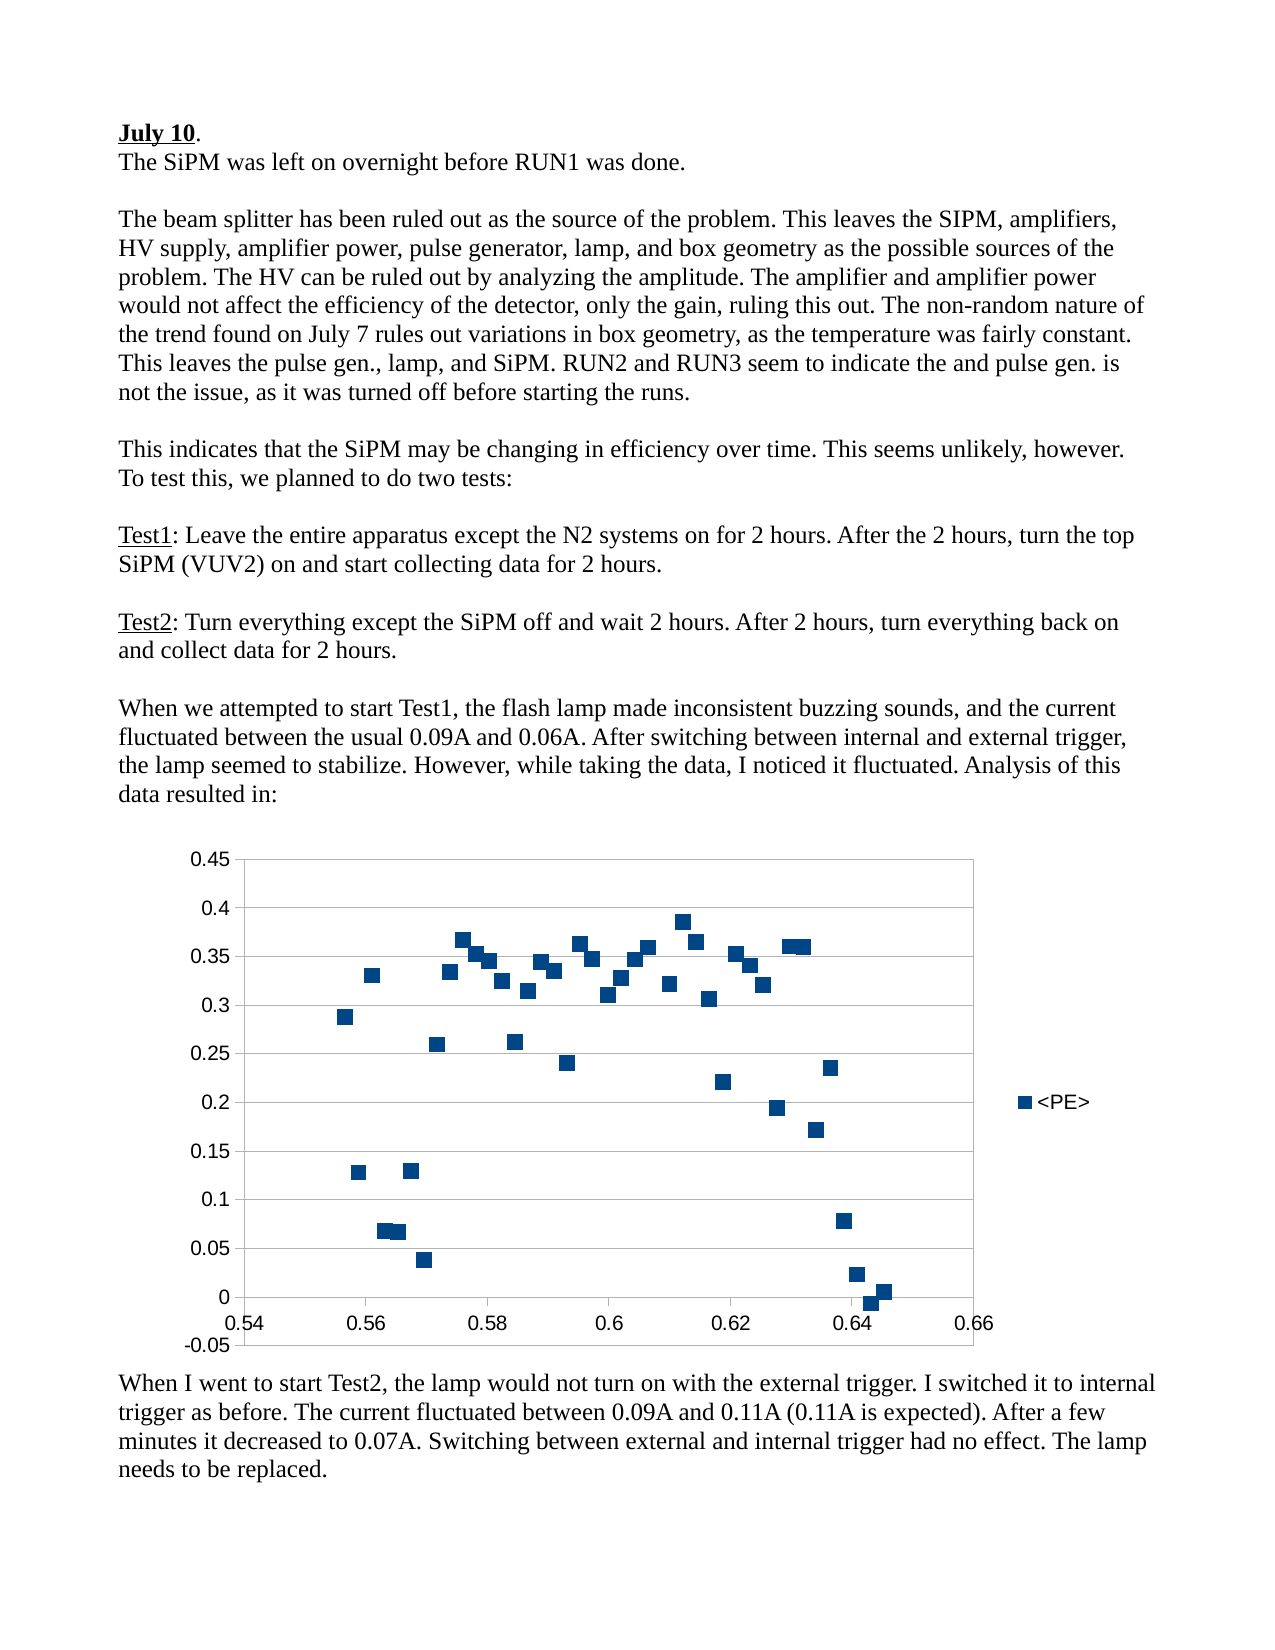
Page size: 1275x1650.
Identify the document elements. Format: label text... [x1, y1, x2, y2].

text Test2: Turn everything except the SiPM off and wait 2 hours. After 2 hours, turn everything back on and collect data for 2 hours. [118, 607, 1157, 664]
text To test this, we planned to do two tests: [118, 463, 1157, 492]
text This leaves the pulse gen., lamp, and SiPM. RUN2 and RUN3 seem to indicate the and pulse gen. is not the issue, as it was turned off before starting the runs. [118, 348, 1157, 406]
text July 10. [118, 118, 1157, 147]
text When we attempted to start Test1, the flash lamp made inconsistent buzzing sounds, and the current fluctuated between the usual 0.09A and 0.06A. After switching between internal and external trigger, the lamp seemed to stabilize. However, while taking the data, I noticed it fluctuated. Analysis of this data resulted in: [118, 693, 1157, 808]
text Test1: Leave the entire apparatus except the N2 systems on for 2 hours. After the 2 hours, turn the top SiPM (VUV2) on and start collecting data for 2 hours. [118, 521, 1157, 578]
text When I went to start Test2, the lamp would not turn on with the external trigger. I switched it to internal trigger as before. The current fluctuated between 0.09A and 0.11A (0.11A is expected). After a few minutes it decreased to 0.07A. Switching between external and internal trigger had no effect. The lamp needs to be replaced. [118, 837, 1157, 1483]
text The beam splitter has been ruled out as the source of the problem. This leaves the SIPM, amplifiers, HV supply, amplifier power, pulse generator, lamp, and box geometry as the possible sources of the problem. The HV can be ruled out by analyzing the amplitude. The amplifier and amplifier power would not affect the efficiency of the detector, only the gain, ruling this out. The non-random nature of the trend found on July 7 rules out variations in box geometry, as the temperature was fairly constant. [118, 204, 1157, 348]
text This indicates that the SiPM may be changing in efficiency over time. This seems unlikely, however. [118, 434, 1157, 463]
text The SiPM was left on overnight before RUN1 was done. [118, 147, 1157, 176]
